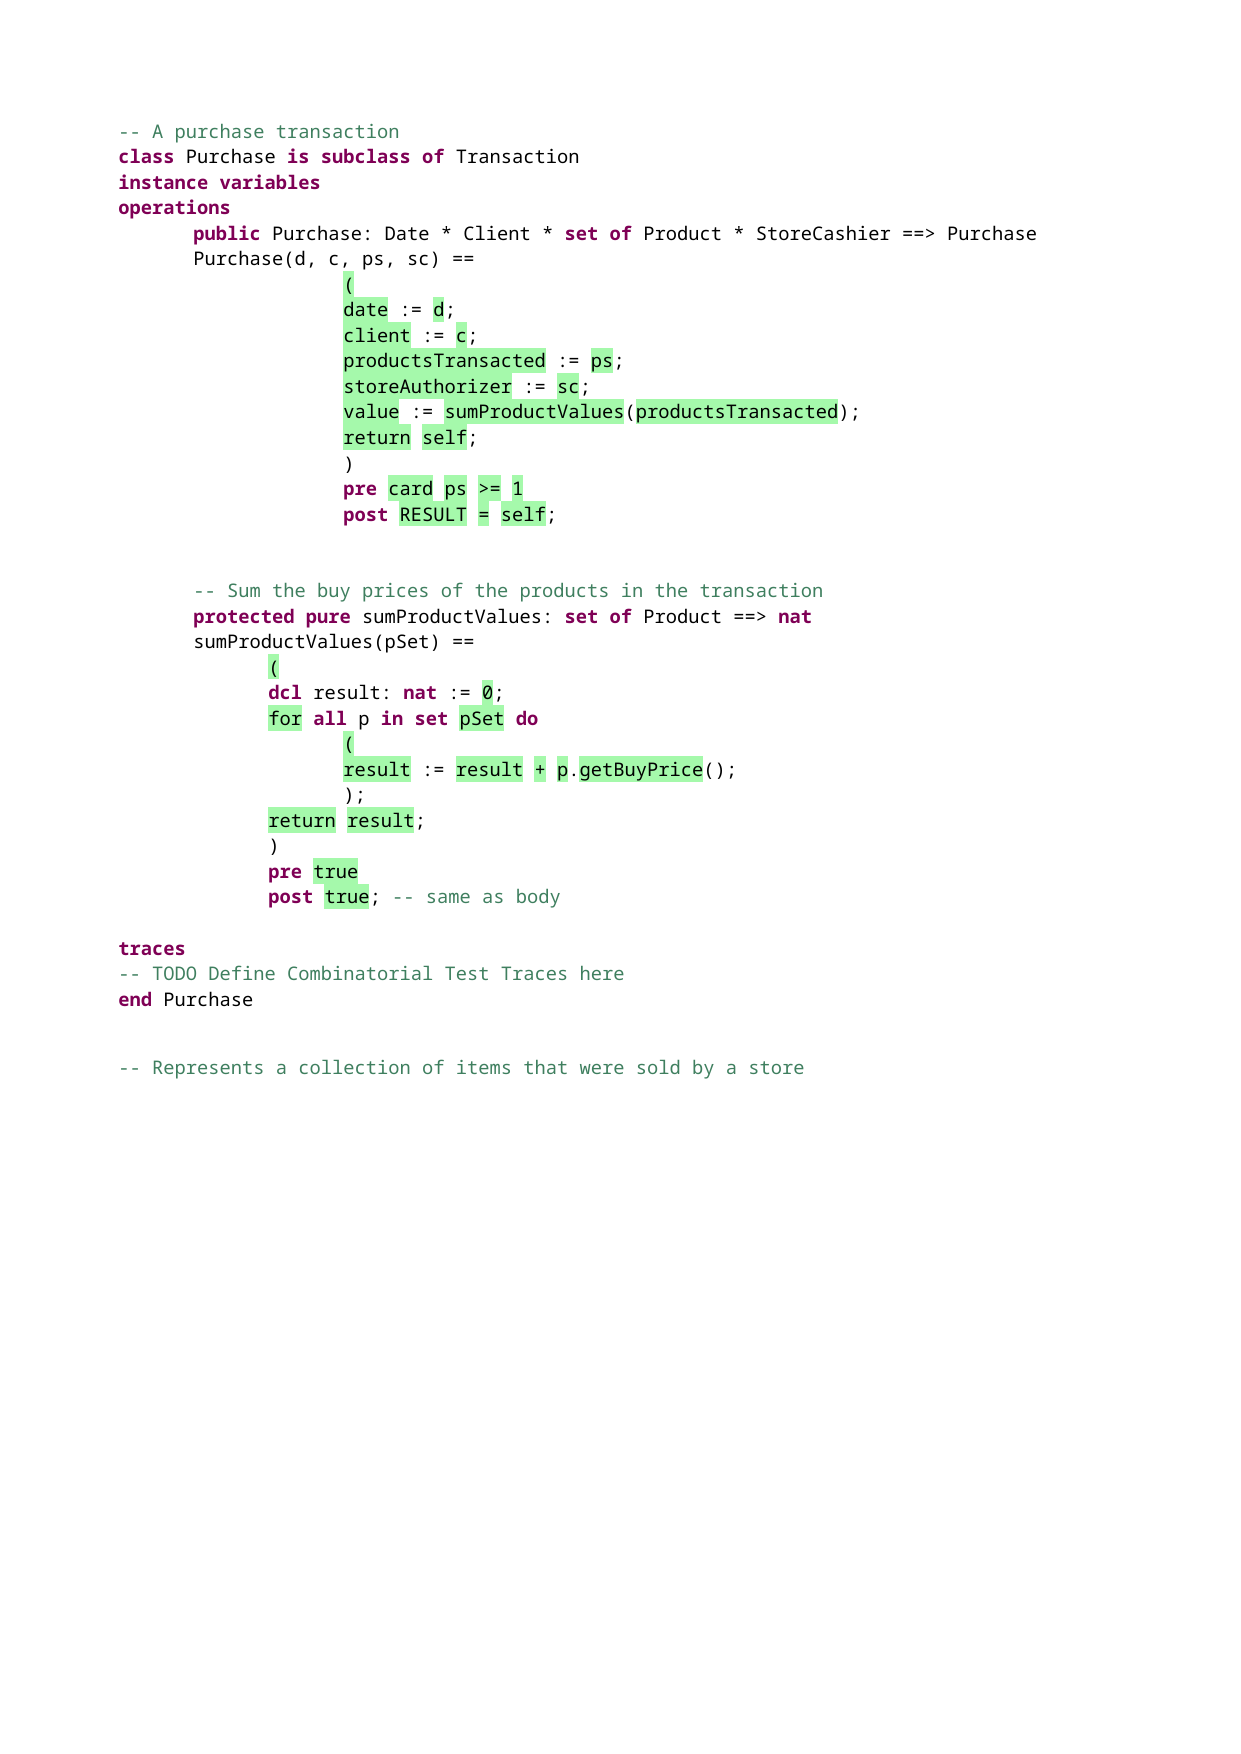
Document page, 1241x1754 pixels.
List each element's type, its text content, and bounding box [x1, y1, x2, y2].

text -- Represents a collection of items that were sold by a store [118, 1054, 1122, 1080]
text end Purchase [118, 986, 1122, 1011]
text return self; [118, 424, 1122, 450]
text ( [118, 271, 1122, 297]
text value := sumProductValues(productsTransacted); [118, 399, 1122, 424]
text result := result + p.getBuyPrice(); [118, 756, 1122, 782]
text class Purchase is subclass of Transaction [118, 144, 1122, 169]
text ); [118, 782, 1122, 807]
text productsTransacted := ps; [118, 348, 1122, 373]
text pre card ps >= 1 [118, 475, 1122, 501]
text post RESULT = self; [118, 501, 1122, 526]
text return result; [118, 807, 1122, 833]
text -- Sum the buy prices of the products in the transaction [118, 577, 1122, 603]
text Purchase(d, c, ps, sc) == [118, 246, 1122, 271]
text protected pure sumProductValues: set of Product ==> nat [118, 603, 1122, 628]
text ( [118, 654, 1122, 679]
text instance variables [118, 169, 1122, 195]
text client := c; [118, 322, 1122, 348]
text storeAuthorizer := sc; [118, 373, 1122, 399]
text date := d; [118, 297, 1122, 322]
text public Purchase: Date * Client * set of Product * StoreCashier ==> Purchase [118, 220, 1122, 246]
text pre true [118, 858, 1122, 884]
text traces [118, 935, 1122, 960]
text operations [118, 195, 1122, 220]
text -- A purchase transaction [118, 118, 1122, 144]
text for all p in set pSet do [118, 705, 1122, 731]
text post true; -- same as body [118, 884, 1122, 909]
text ) [118, 450, 1122, 475]
text -- TODO Define Combinatorial Test Traces here [118, 960, 1122, 986]
text ( [118, 731, 1122, 756]
text sumProductValues(pSet) == [118, 628, 1122, 654]
text dcl result: nat := 0; [118, 679, 1122, 705]
text ) [118, 833, 1122, 858]
